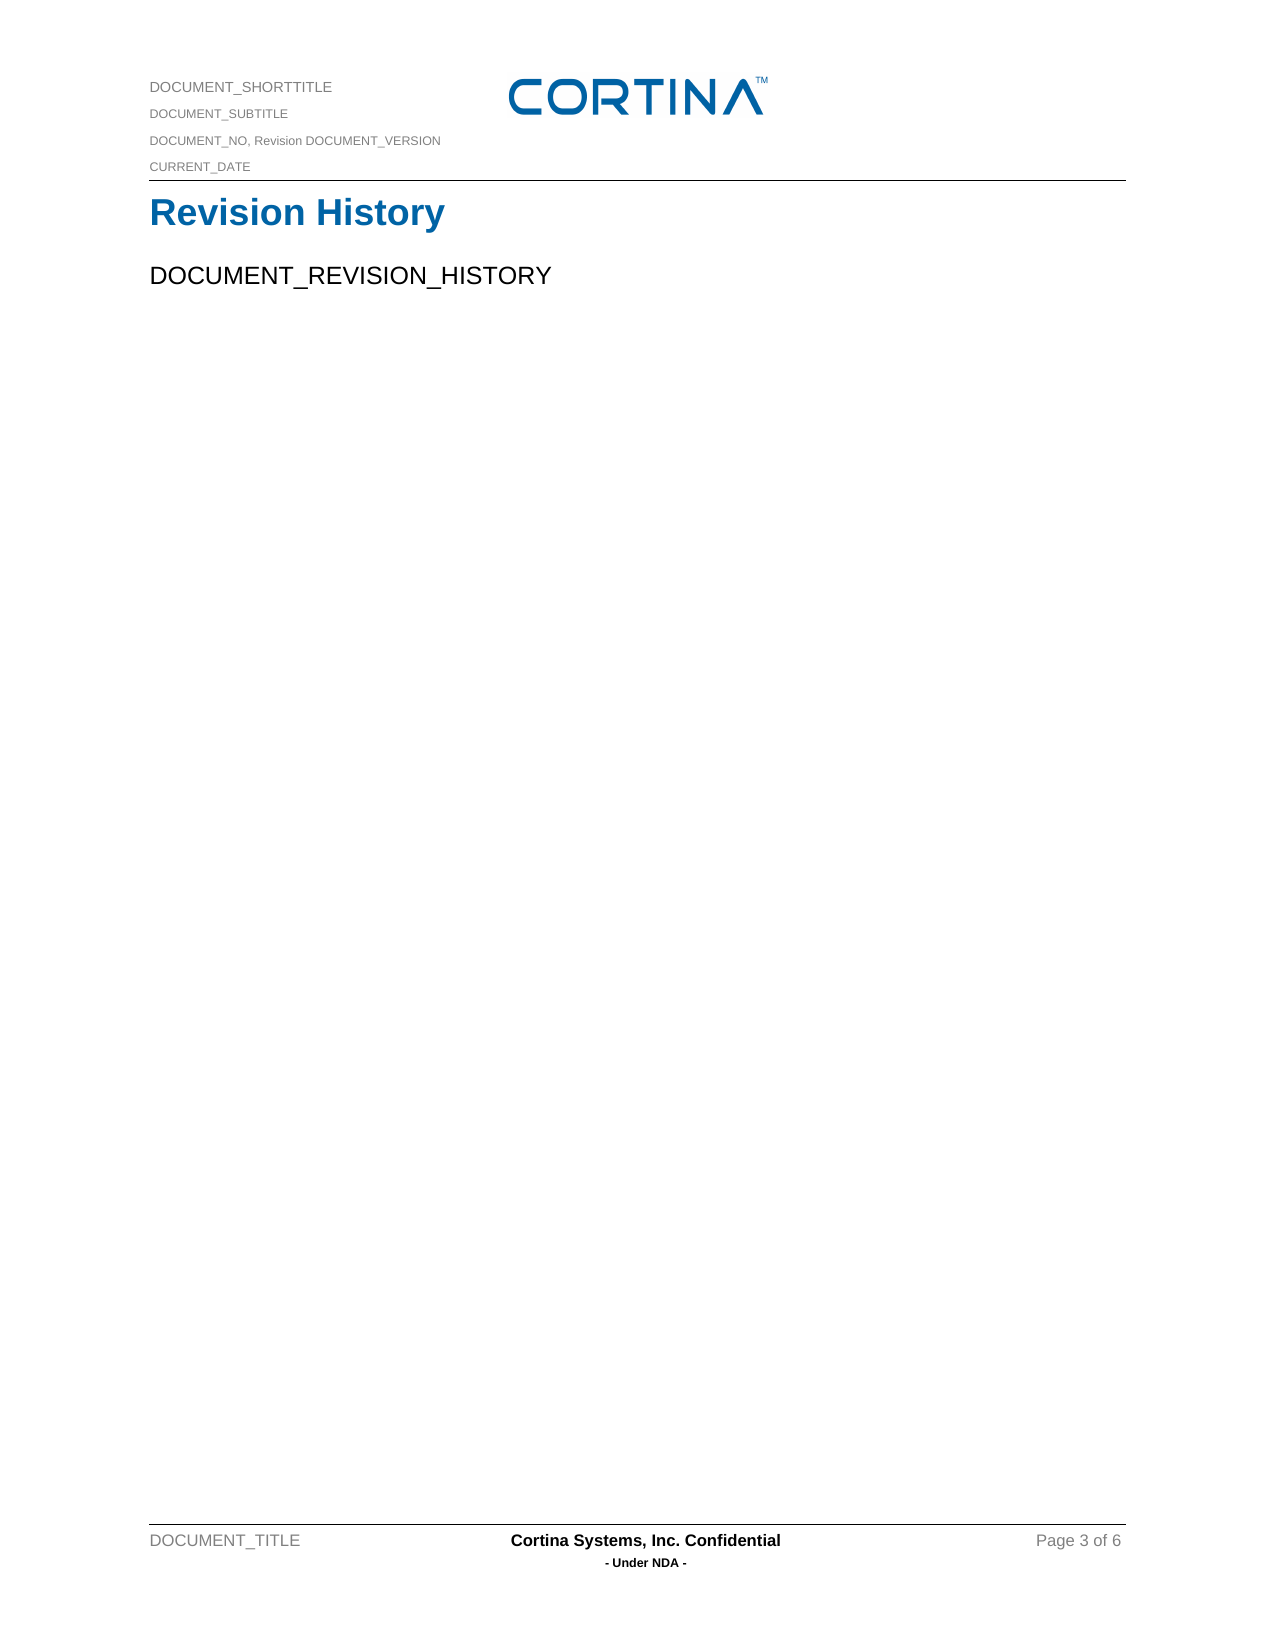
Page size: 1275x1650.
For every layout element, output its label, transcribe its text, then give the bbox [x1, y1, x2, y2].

picture [507, 72, 771, 118]
text Revision History [149, 191, 1126, 234]
text DOCUMENT_REVISION_HISTORY [149, 261, 1126, 290]
